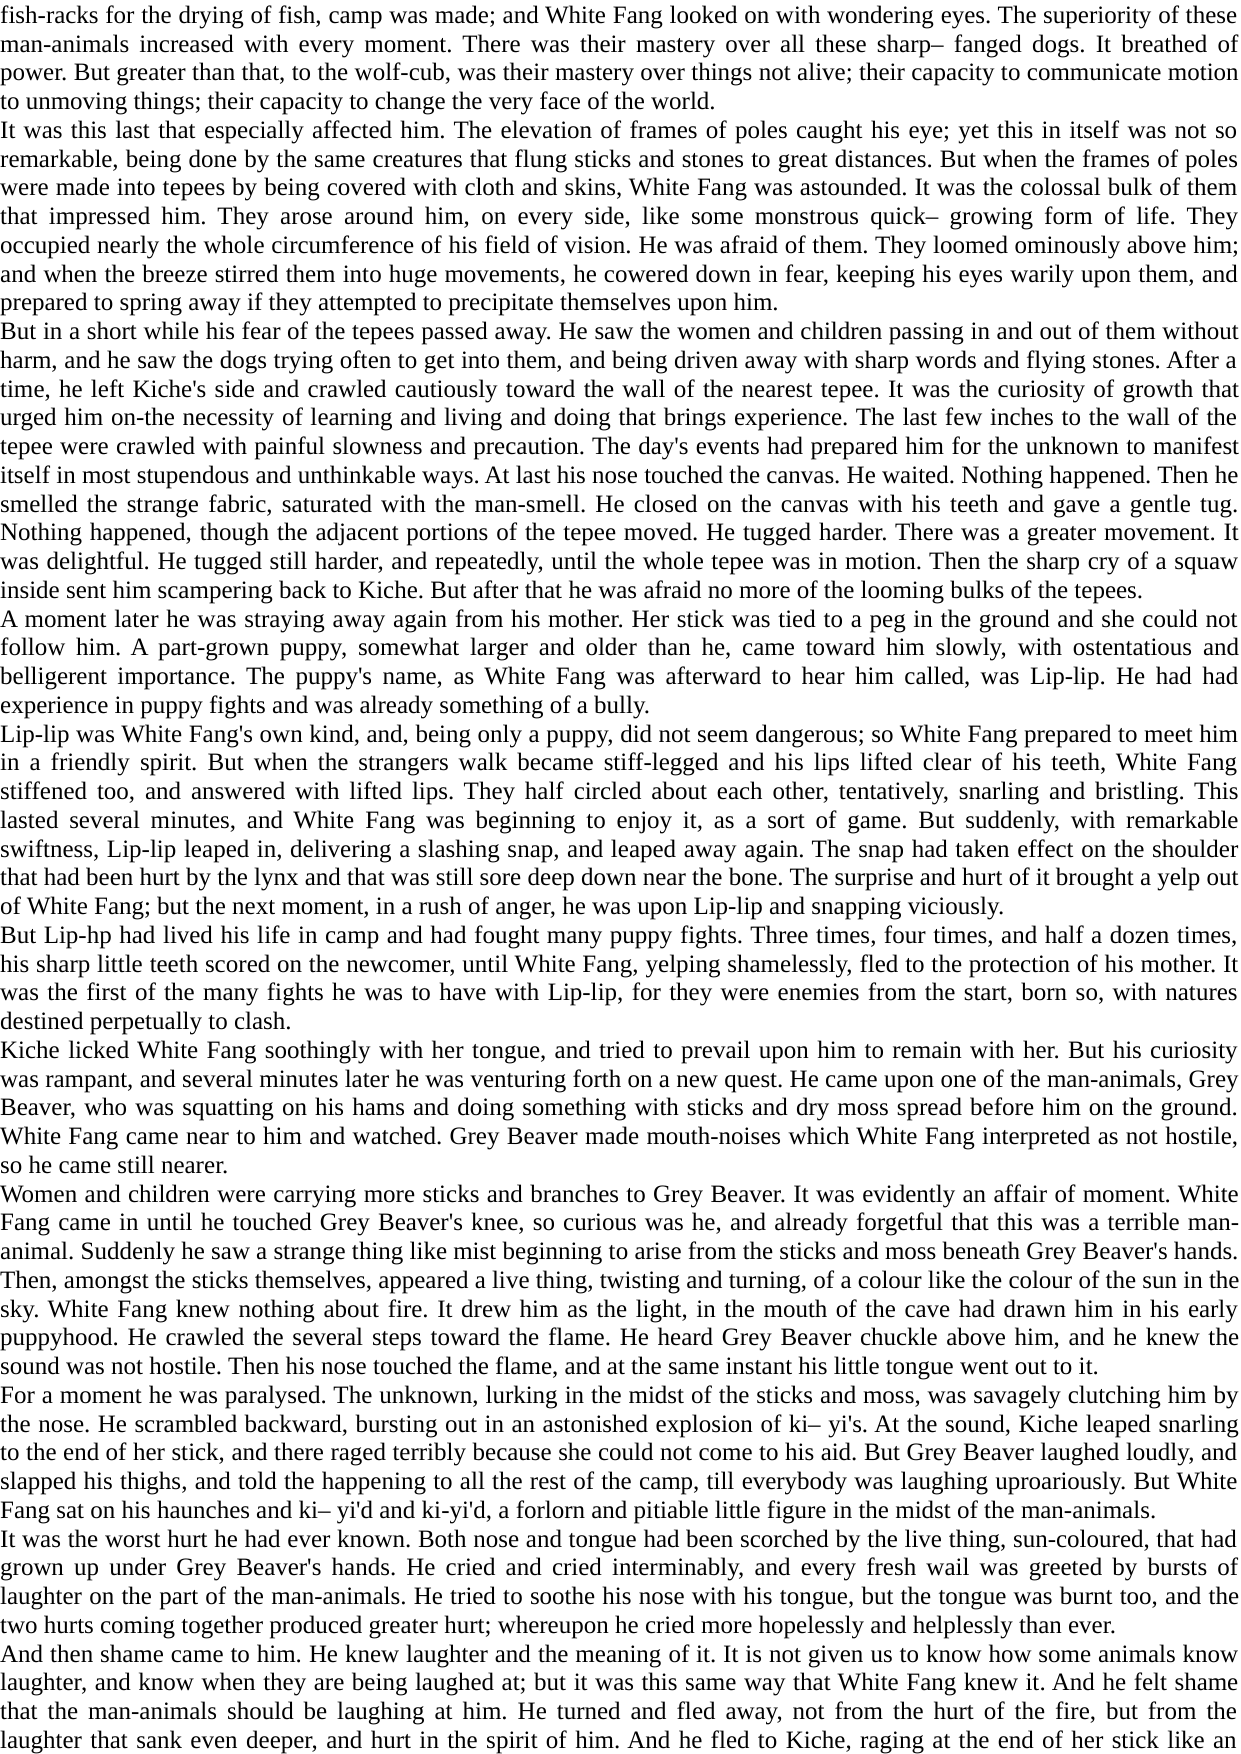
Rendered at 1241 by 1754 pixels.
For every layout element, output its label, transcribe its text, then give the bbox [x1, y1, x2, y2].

text fish-racks for the drying of fish, camp was made; and White Fang looked on with wondering eyes. The superiority of these man-animals increased with every moment. There was their mastery over all these sharp– fanged dogs. It breathed of power. But greater than that, to the wolf-cub, was their mastery over things not alive; their capacity to communicate motion to unmoving things; their capacity to change the very face of the world. [0, 0, 1240, 115]
text A moment later he was straying away again from his mother. Her stick was tied to a peg in the ground and she could not follow him. A part-grown puppy, somewhat larger and older than he, came toward him slowly, with ostentatious and belligerent importance. The puppy's name, as White Fang was afterward to hear him called, was Lip-lip. He had had experience in puppy fights and was already something of a bully. [0, 604, 1240, 719]
text Lip-lip was White Fang's own kind, and, being only a puppy, did not seem dangerous; so White Fang prepared to meet him in a friendly spirit. But when the strangers walk became stiff-legged and his lips lifted clear of his teeth, White Fang stiffened too, and answered with lifted lips. They half circled about each other, tentatively, snarling and bristling. This lasted several minutes, and White Fang was beginning to enjoy it, as a sort of game. But suddenly, with remarkable swiftness, Lip-lip leaped in, delivering a slashing snap, and leaped away again. The snap had taken effect on the shoulder that had been hurt by the lynx and that was still sore deep down near the bone. The surprise and hurt of it brought a yelp out of White Fang; but the next moment, in a rush of anger, he was upon Lip-lip and snapping viciously. [0, 719, 1240, 920]
text Kiche licked White Fang soothingly with her tongue, and tried to prevail upon him to remain with her. But his curiosity was rampant, and several minutes later he was venturing forth on a new quest. He came upon one of the man-animals, Grey Beaver, who was squatting on his hams and doing something with sticks and dry moss spread before him on the ground. White Fang came near to him and watched. Grey Beaver made mouth-noises which White Fang interpreted as not hostile, so he came still nearer. [0, 1035, 1240, 1179]
text But Lip-hp had lived his life in camp and had fought many puppy fights. Three times, four times, and half a dozen times, his sharp little teeth scored on the newcomer, until White Fang, yelping shamelessly, fled to the protection of his mother. It was the first of the many fights he was to have with Lip-lip, for they were enemies from the start, born so, with natures destined perpetually to clash. [0, 920, 1240, 1035]
text Women and children were carrying more sticks and branches to Grey Beaver. It was evidently an affair of moment. White Fang came in until he touched Grey Beaver's knee, so curious was he, and already forgetful that this was a terrible man-animal. Suddenly he saw a strange thing like mist beginning to arise from the sticks and moss beneath Grey Beaver's hands. Then, amongst the sticks themselves, appeared a live thing, twisting and turning, of a colour like the colour of the sun in the sky. White Fang knew nothing about fire. It drew him as the light, in the mouth of the cave had drawn him in his early puppyhood. He crawled the several steps toward the flame. He heard Grey Beaver chuckle above him, and he knew the sound was not hostile. Then his nose touched the flame, and at the same instant his little tongue went out to it. [0, 1179, 1240, 1380]
text It was the worst hurt he had ever known. Both nose and tongue had been scorched by the live thing, sun-coloured, that had grown up under Grey Beaver's hands. He cried and cried interminably, and every fresh wail was greeted by bursts of laughter on the part of the man-animals. He tried to soothe his nose with his tongue, but the tongue was burnt too, and the two hurts coming together produced greater hurt; whereupon he cried more hopelessly and helplessly than ever. [0, 1524, 1240, 1639]
text But in a short while his fear of the tepees passed away. He saw the women and children passing in and out of them without harm, and he saw the dogs trying often to get into them, and being driven away with sharp words and flying stones. After a time, he left Kiche's side and crawled cautiously toward the wall of the nearest tepee. It was the curiosity of growth that urged him on-the necessity of learning and living and doing that brings experience. The last few inches to the wall of the tepee were crawled with painful slowness and precaution. The day's events had prepared him for the unknown to manifest itself in most stupendous and unthinkable ways. At last his nose touched the canvas. He waited. Nothing happened. Then he smelled the strange fabric, saturated with the man-smell. He closed on the canvas with his teeth and gave a gentle tug. Nothing happened, though the adjacent portions of the tepee moved. He tugged harder. There was a greater movement. It was delightful. He tugged still harder, and repeatedly, until the whole tepee was in motion. Then the sharp cry of a squaw inside sent him scampering back to Kiche. But after that he was afraid no more of the looming bulks of the tepees. [0, 316, 1240, 604]
text And then shame came to him. He knew laughter and the meaning of it. It is not given us to know how some animals know laughter, and know when they are being laughed at; but it was this same way that White Fang knew it. And he felt shame that the man-animals should be laughing at him. He turned and fled away, not from the hurt of the fire, but from the laughter that sank even deeper, and hurt in the spirit of him. And he fled to Kiche, raging at the end of her stick like an [0, 1639, 1240, 1754]
text For a moment he was paralysed. The unknown, lurking in the midst of the sticks and moss, was savagely clutching him by the nose. He scrambled backward, bursting out in an astonished explosion of ki– yi's. At the sound, Kiche leaped snarling to the end of her stick, and there raged terribly because she could not come to his aid. But Grey Beaver laughed loudly, and slapped his thighs, and told the happening to all the rest of the camp, till everybody was laughing uproariously. But White Fang sat on his haunches and ki– yi'd and ki-yi'd, a forlorn and pitiable little figure in the midst of the man-animals. [0, 1380, 1240, 1524]
text It was this last that especially affected him. The elevation of frames of poles caught his eye; yet this in itself was not so remarkable, being done by the same creatures that flung sticks and stones to great distances. But when the frames of poles were made into tepees by being covered with cloth and skins, White Fang was astounded. It was the colossal bulk of them that impressed him. They arose around him, on every side, like some monstrous quick– growing form of life. They occupied nearly the whole circumference of his field of vision. He was afraid of them. They loomed ominously above him; and when the breeze stirred them into huge movements, he cowered down in fear, keeping his eyes warily upon them, and prepared to spring away if they attempted to precipitate themselves upon him. [0, 115, 1240, 316]
